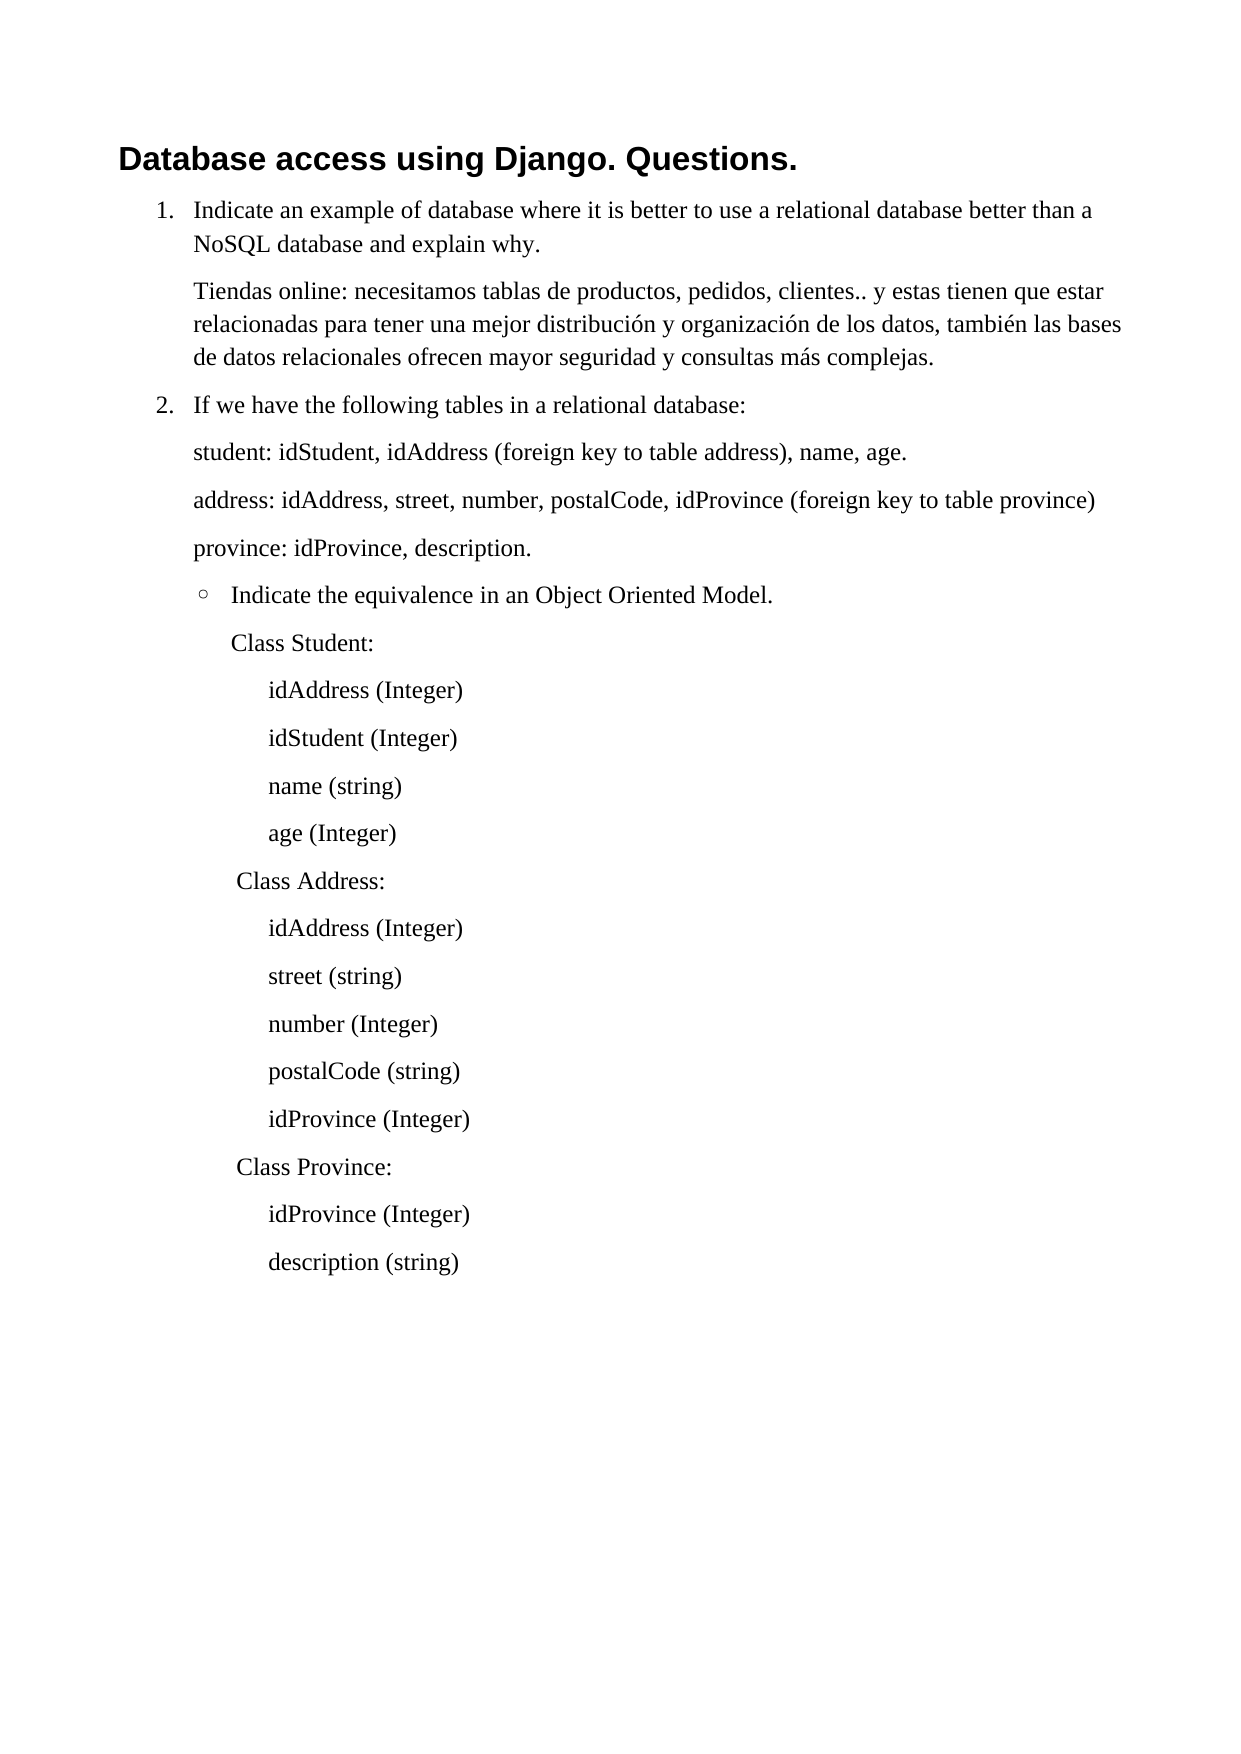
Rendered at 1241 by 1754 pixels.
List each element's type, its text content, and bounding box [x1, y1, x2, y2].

list idStudent (Integer) [231, 723, 1122, 752]
list address: idAddress, street, number, postalCode, idProvince (foreign key to table province) [156, 485, 1122, 514]
list Class Student: [193, 628, 1122, 657]
list If we have the following tables in a relational database: [156, 390, 1122, 419]
list number (Integer) [231, 1009, 1122, 1037]
text Class Province: [118, 1152, 1122, 1180]
list postalCode (string) [231, 1056, 1122, 1085]
list Indicate the equivalence in an Object Oriented Model. [193, 580, 1122, 609]
list Tiendas online: necesitamos tablas de productos, pedidos, clientes.. y estas tienen que estar relacionadas para tener una mejor distribución y organización de los datos, también las bases de datos relacionales ofrecen mayor seguridad y consultas más complejas. [156, 276, 1122, 371]
list idProvince (Integer) [231, 1199, 1122, 1228]
list description (string) [231, 1247, 1122, 1276]
text Class Address: [118, 866, 1122, 895]
list street (string) [231, 961, 1122, 990]
list student: idStudent, idAddress (foreign key to table address), name, age. [156, 437, 1122, 466]
list idAddress (Integer) [231, 913, 1122, 942]
subtitle Database access using Django. Questions. [118, 139, 1122, 177]
list idAddress (Integer) [231, 676, 1122, 704]
list name (string) [231, 771, 1122, 799]
list province: idProvince, description. [156, 533, 1122, 561]
list Indicate an example of database where it is better to use a relational database better than a NoSQL database and explain why. [156, 196, 1122, 257]
list age (Integer) [231, 818, 1122, 847]
list idProvince (Integer) [231, 1104, 1122, 1133]
